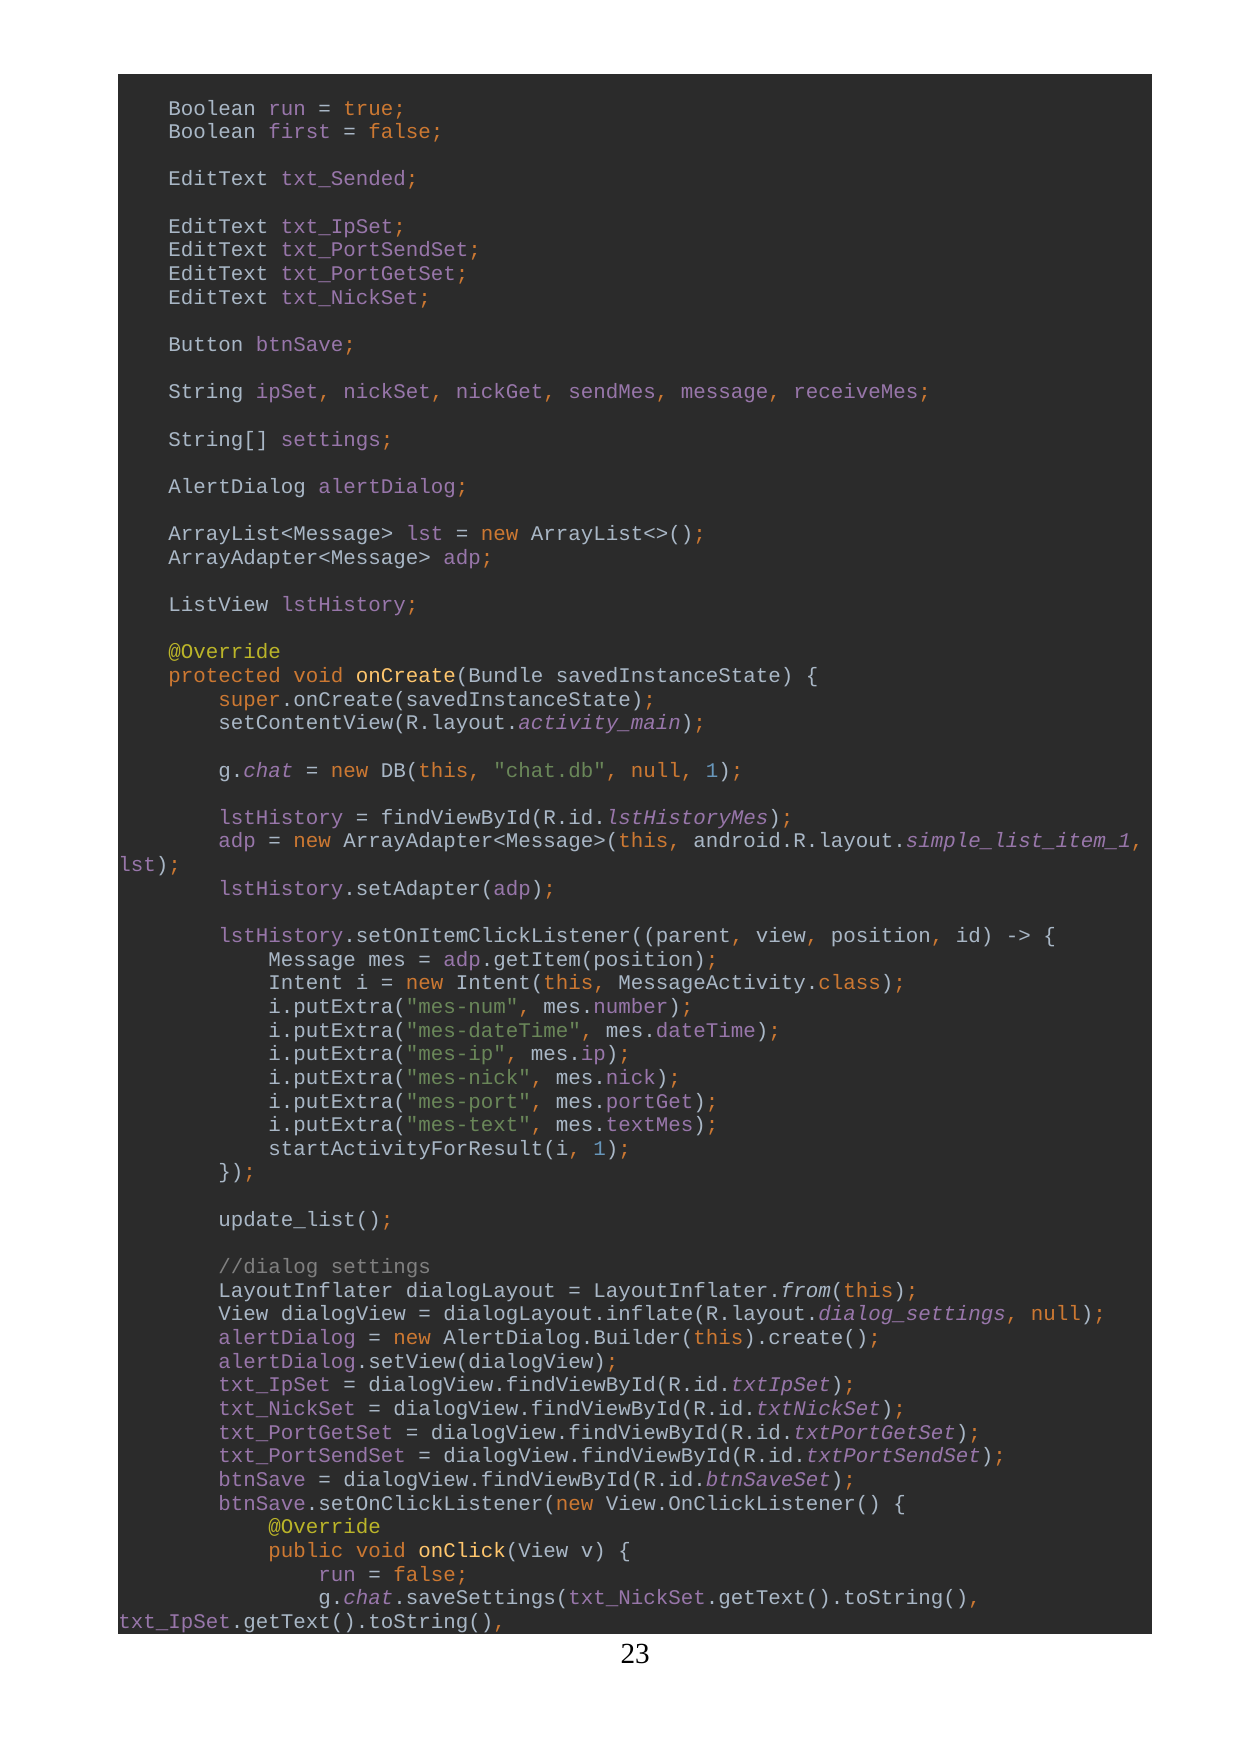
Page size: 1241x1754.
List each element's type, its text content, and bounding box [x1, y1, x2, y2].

text Boolean run = true; Boolean first = false; EditText txt_Sended; EditText txt_IpSet; EditText txt_PortSendSet; EditText txt_PortGetSet; EditText txt_NickSet; Button btnSave; String ipSet, nickSet, nickGet, sendMes, message, receiveMes; String[] settings; AlertDialog alertDialog; ArrayList<Message> lst = new ArrayList<>(); ArrayAdapter<Message> adp; ListView lstHistory; @Override protected void onCreate(Bundle savedInstanceState) { super.onCreate(savedInstanceState); setContentView(R.layout.activity_main); g.chat = new DB(this, "chat.db", null, 1); lstHistory = findViewById(R.id.lstHistoryMes); adp = new ArrayAdapter<Message>(this, android.R.layout.simple_list_item_1, lst); lstHistory.setAdapter(adp); lstHistory.setOnItemClickListener((parent, view, position, id) -> { Message mes = adp.getItem(position); Intent i = new Intent(this, MessageActivity.class); i.putExtra("mes-num", mes.number); i.putExtra("mes-dateTime", mes.dateTime); i.putExtra("mes-ip", mes.ip); i.putExtra("mes-nick", mes.nick); i.putExtra("mes-port", mes.portGet); i.putExtra("mes-text", mes.textMes); startActivityForResult(i, 1); }); update_list(); //dialog settings LayoutInflater dialogLayout = LayoutInflater.from(this); View dialogView = dialogLayout.inflate(R.layout.dialog_settings, null); alertDialog = new AlertDialog.Builder(this).create(); alertDialog.setView(dialogView); txt_IpSet = dialogView.findViewById(R.id.txtIpSet); txt_NickSet = dialogView.findViewById(R.id.txtNickSet); txt_PortGetSet = dialogView.findViewById(R.id.txtPortGetSet); txt_PortSendSet = dialogView.findViewById(R.id.txtPortSendSet); btnSave = dialogView.findViewById(R.id.btnSaveSet); btnSave.setOnClickListener(new View.OnClickListener() { @Override public void onClick(View v) { run = false; g.chat.saveSettings(txt_NickSet.getText().toString(), txt_IpSet.getText().toString(), [118, 74, 1152, 1634]
